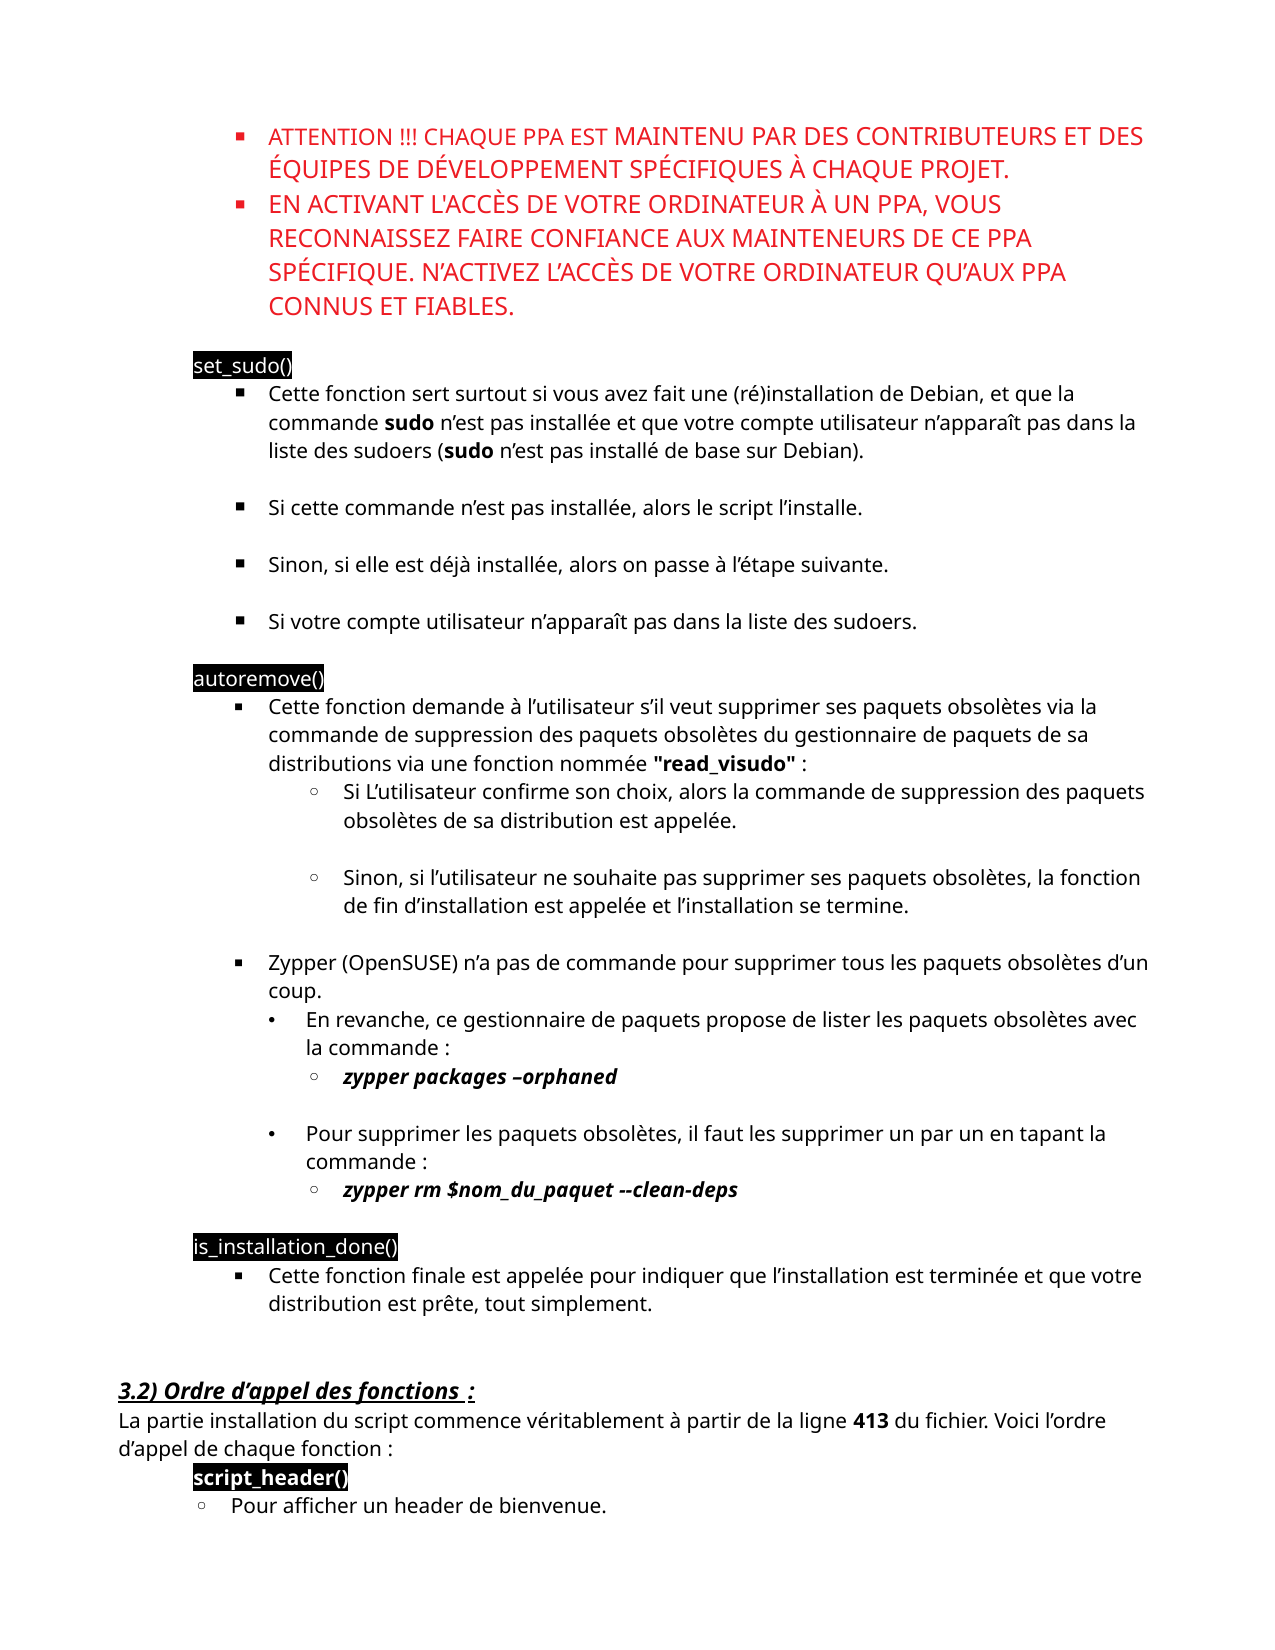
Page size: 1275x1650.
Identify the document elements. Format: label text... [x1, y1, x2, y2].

list Si cette commande n’est pas installée, alors le script l’installe. [231, 493, 1157, 522]
list Cette fonction finale est appelée pour indiquer que l’installation est terminée et que votre distribution est prête, tout simplement. [231, 1261, 1157, 1318]
list set_sudo() [156, 351, 1157, 379]
list Sinon, si l’utilisateur ne souhaite pas supprimer ses paquets obsolètes, la fonction de fin d’installation est appelée et l’installation se termine. [306, 863, 1157, 920]
list Cette fonction sert surtout si vous avez fait une (ré)installation de Debian, et que la commande sudo n’est pas installée et que votre compte utilisateur n’apparaît pas dans la liste des sudoers (sudo n’est pas installé de base sur Debian). [231, 379, 1157, 465]
text La partie installation du script commence véritablement à partir de la ligne 413 du fichier. Voici l’ordre d’appel de chaque fonction : [118, 1406, 1157, 1463]
list autoremove() [156, 664, 1157, 692]
list zypper packages –orphaned [306, 1062, 1157, 1090]
list EN ACTIVANT L'ACCÈS DE VOTRE ORDINATEUR À UN PPA, VOUS RECONNAISSEZ FAIRE CONFIANCE AUX MAINTENEURS DE CE PPA SPÉCIFIQUE. N’ACTIVEZ L’ACCÈS DE VOTRE ORDINATEUR QU’AUX PPA CONNUS ET FIABLES. [231, 186, 1157, 322]
list Si votre compte utilisateur n’apparaît pas dans la liste des sudoers. [231, 607, 1157, 635]
list Pour supprimer les paquets obsolètes, il faut les supprimer un par un en tapant la commande : [268, 1119, 1157, 1176]
list zypper rm $nom_du_paquet --clean-deps [306, 1176, 1157, 1204]
text 3.2) Ordre d’appel des fonctions : [118, 1375, 1157, 1406]
list is_installation_done() [156, 1232, 1157, 1261]
list Pour afficher un header de bienvenue. [193, 1491, 1157, 1520]
list script_header() [156, 1463, 1157, 1491]
list Zypper (OpenSUSE) n’a pas de commande pour supprimer tous les paquets obsolètes d’un coup. [231, 948, 1157, 1005]
list Cette fonction demande à l’utilisateur s’il veut supprimer ses paquets obsolètes via la commande de suppression des paquets obsolètes du gestionnaire de paquets de sa distributions via une fonction nommée "read_visudo" : [231, 692, 1157, 777]
list En revanche, ce gestionnaire de paquets propose de lister les paquets obsolètes avec la commande : [268, 1005, 1157, 1062]
list ATTENTION !!! CHAQUE PPA EST MAINTENU PAR DES CONTRIBUTEURS ET DES ÉQUIPES DE DÉVELOPPEMENT SPÉCIFIQUES À CHAQUE PROJET. [231, 118, 1157, 186]
list Si L’utilisateur confirme son choix, alors la commande de suppression des paquets obsolètes de sa distribution est appelée. [306, 777, 1157, 834]
list Sinon, si elle est déjà installée, alors on passe à l’étape suivante. [231, 550, 1157, 578]
